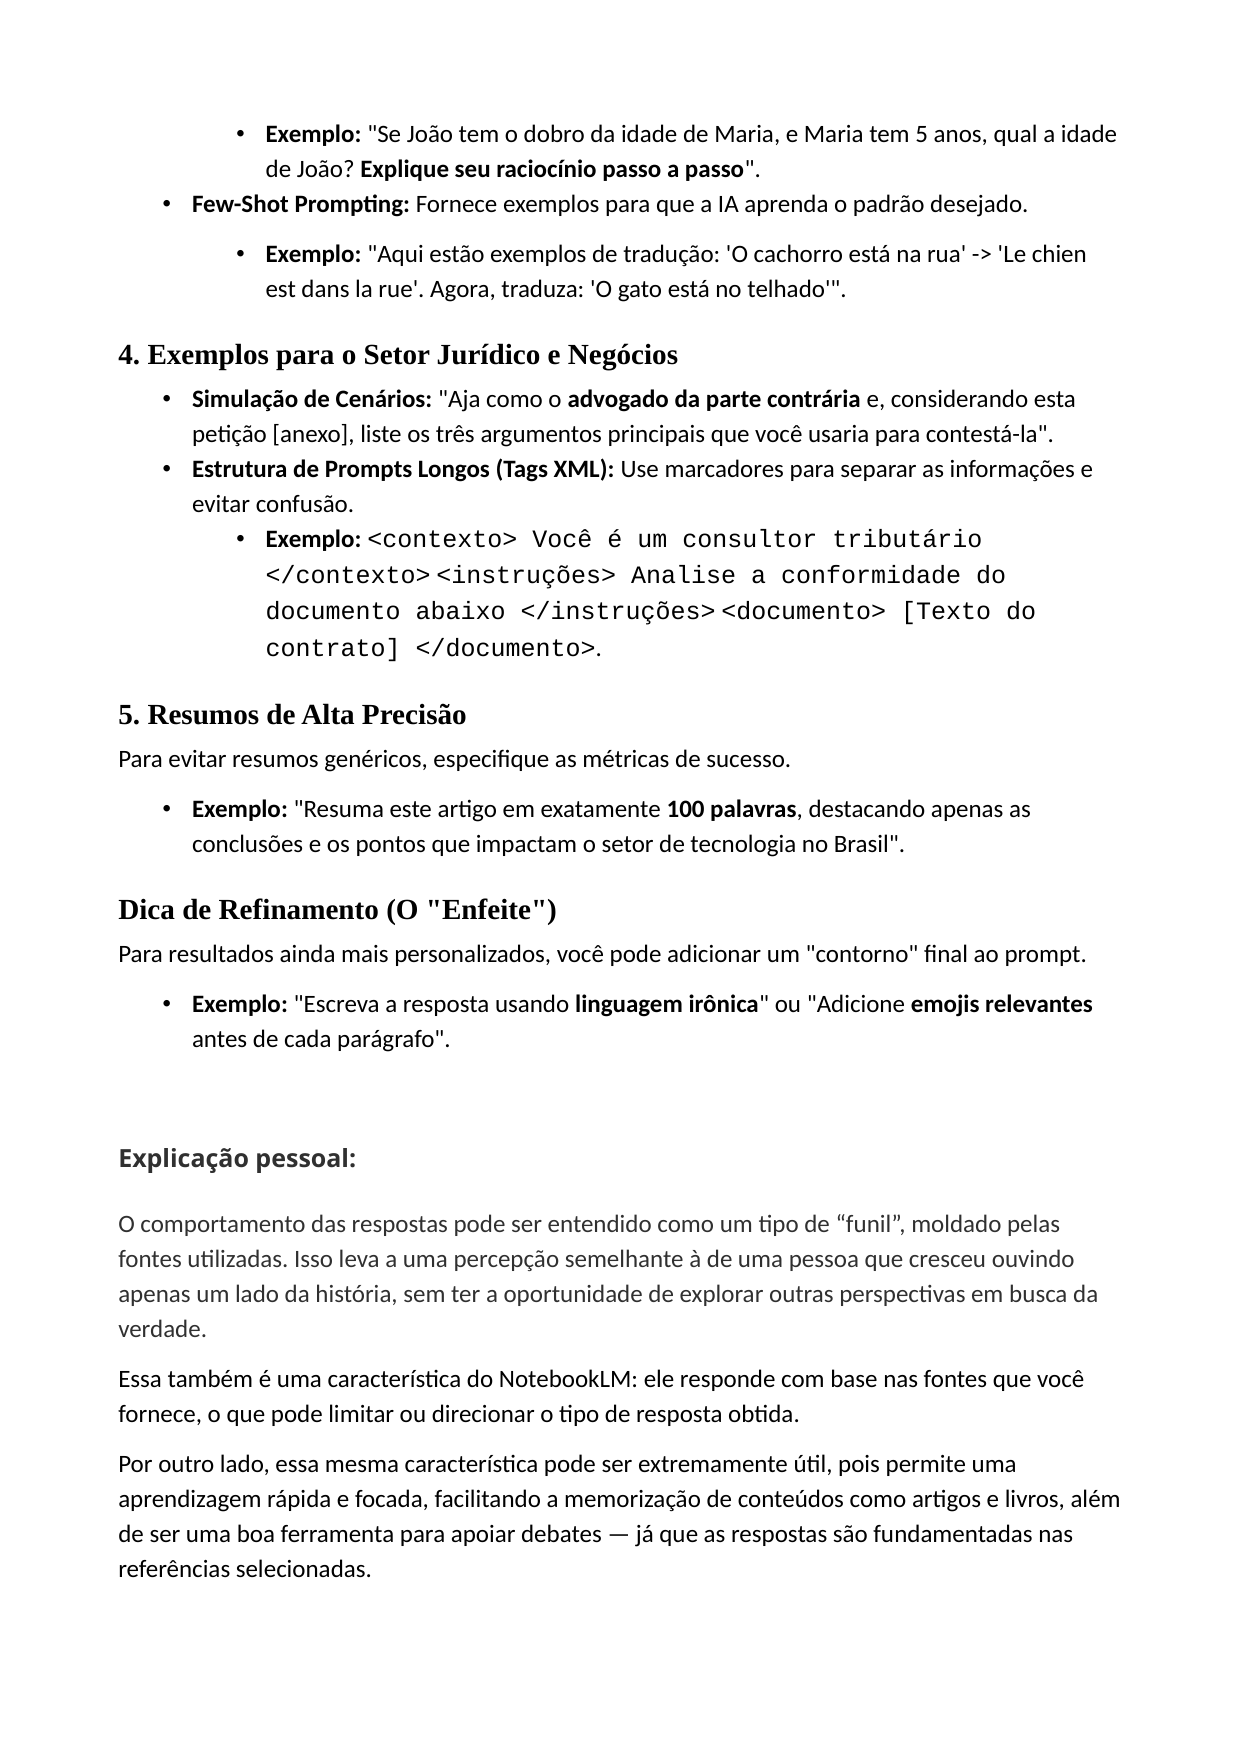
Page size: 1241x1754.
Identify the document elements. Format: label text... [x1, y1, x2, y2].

subtitle 4. Exemplos para o Setor Jurídico e Negócios [118, 337, 1122, 370]
text Para evitar resumos genéricos, especifique as métricas de sucesso. [118, 743, 1122, 774]
list Exemplo: "Escreva a resposta usando linguagem irônica" ou "Adicione emojis relevantes antes de cada parágrafo". [162, 988, 1122, 1053]
list Few-Shot Prompting: Fornece exemplos para que a IA aprenda o padrão desejado. [162, 188, 1122, 219]
list Exemplo: "Resuma este artigo em exatamente 100 palavras, destacando apenas as conclusões e os pontos que impactam o setor de tecnologia no Brasil". [162, 793, 1122, 858]
text Explicação pessoal: [118, 1140, 1122, 1174]
subtitle 5. Resumos de Alta Precisão [118, 697, 1122, 731]
text Por outro lado, essa mesma característica pode ser extremamente útil, pois permite uma aprendizagem rápida e focada, facilitando a memorização de conteúdos como artigos e livros, além de ser uma boa ferramenta para apoiar debates — já que as respostas são fundamentadas nas referências selecionadas. [118, 1448, 1122, 1583]
text Para resultados ainda mais personalizados, você pode adicionar um "contorno" final ao prompt. [118, 938, 1122, 969]
text O comportamento das respostas pode ser entendido como um tipo de “funil”, moldado pelas fontes utilizadas. Isso leva a uma percepção semelhante à de uma pessoa que cresceu ouvindo apenas um lado da história, sem ter a oportunidade de explorar outras perspectivas em busca da verdade. [118, 1208, 1122, 1344]
list Exemplo: "Aqui estão exemplos de tradução: 'O cachorro está na rua' -> 'Le chien est dans la rue'. Agora, traduza: 'O gato está no telhado'". [236, 238, 1122, 303]
list Exemplo: <contexto> Você é um consultor tributário </contexto> <instruções> Analise a conformidade do documento abaixo </instruções> <documento> [Texto do contrato] </documento>. [236, 523, 1122, 663]
list Simulação de Cenários: "Aja como o advogado da parte contrária e, considerando esta petição [anexo], liste os três argumentos principais que você usaria para contestá-la". [162, 383, 1122, 448]
subtitle Dica de Refinamento (O "Enfeite") [118, 892, 1122, 926]
text Essa também é uma característica do NotebookLM: ele responde com base nas fontes que você fornece, o que pode limitar ou direcionar o tipo de resposta obtida. [118, 1363, 1122, 1429]
list Exemplo: "Se João tem o dobro da idade de Maria, e Maria tem 5 anos, qual a idade de João? Explique seu raciocínio passo a passo". [236, 118, 1122, 184]
list Estrutura de Prompts Longos (Tags XML): Use marcadores para separar as informações e evitar confusão. [162, 453, 1122, 518]
